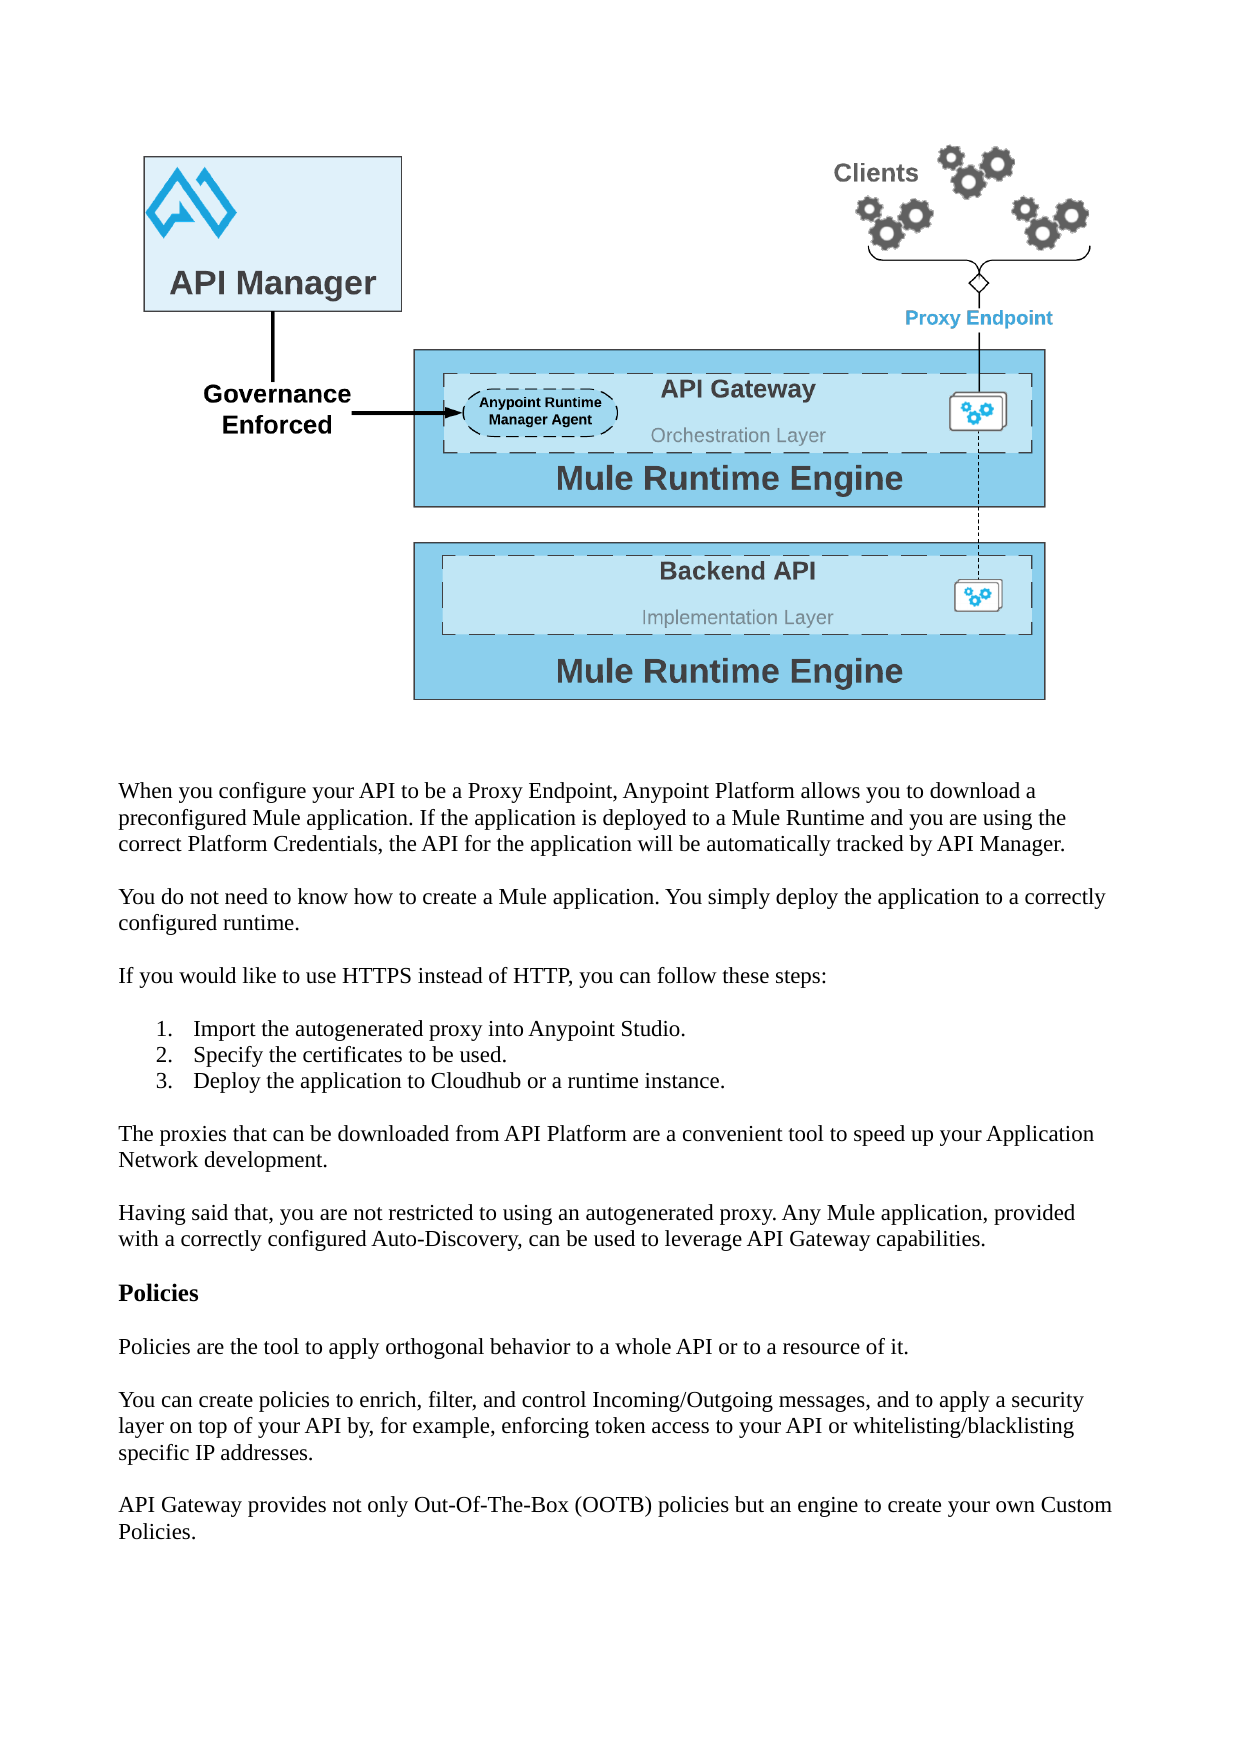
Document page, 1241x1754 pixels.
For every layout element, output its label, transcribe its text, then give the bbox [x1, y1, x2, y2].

text API Gateway provides not only Out-Of-The-Box (OOTB) policies but an engine to create your own Custom Policies. [118, 1491, 1122, 1544]
text You can create policies to enrich, filter, and control Incoming/Outgoing messages, and to apply a security layer on top of your API by, for example, enforcing token access to your API or whitelisting/blacklisting specific IP addresses. [118, 1386, 1122, 1465]
list Deploy the application to Cloudhub or a runtime instance. [156, 1067, 1122, 1094]
text Policies are the tool to apply orthogonal behavior to a whole API or to a resource of it. [118, 1333, 1122, 1360]
text When you configure your API to be a Proxy Endpoint, Anypoint Platform allows you to download a preconfigured Mule application. If the application is deployed to a Mule Runtime and you are using the correct Platform Credentials, the API for the application will be automatically tracked by API Manager. [118, 777, 1122, 857]
text The proxies that can be downloaded from API Platform are a convenient tool to speed up your Application Network development. [118, 1120, 1122, 1173]
text You do not need to know how to create a Mule application. You simply deploy the application to a correctly configured runtime. [118, 883, 1122, 936]
text Having said that, you are not restricted to using an autogenerated proxy. Any Mule application, provided with a correctly configured Auto-Discovery, can be used to leverage API Gateway capabilities. [118, 1199, 1122, 1252]
text Policies [118, 1278, 1122, 1307]
text If you would like to use HTTPS instead of HTTP, you can follow these steps: [118, 962, 1122, 988]
picture [118, 118, 1123, 725]
list Specify the certificates to be used. [156, 1041, 1122, 1067]
list Import the autogenerated proxy into Anypoint Studio. [156, 1015, 1122, 1041]
